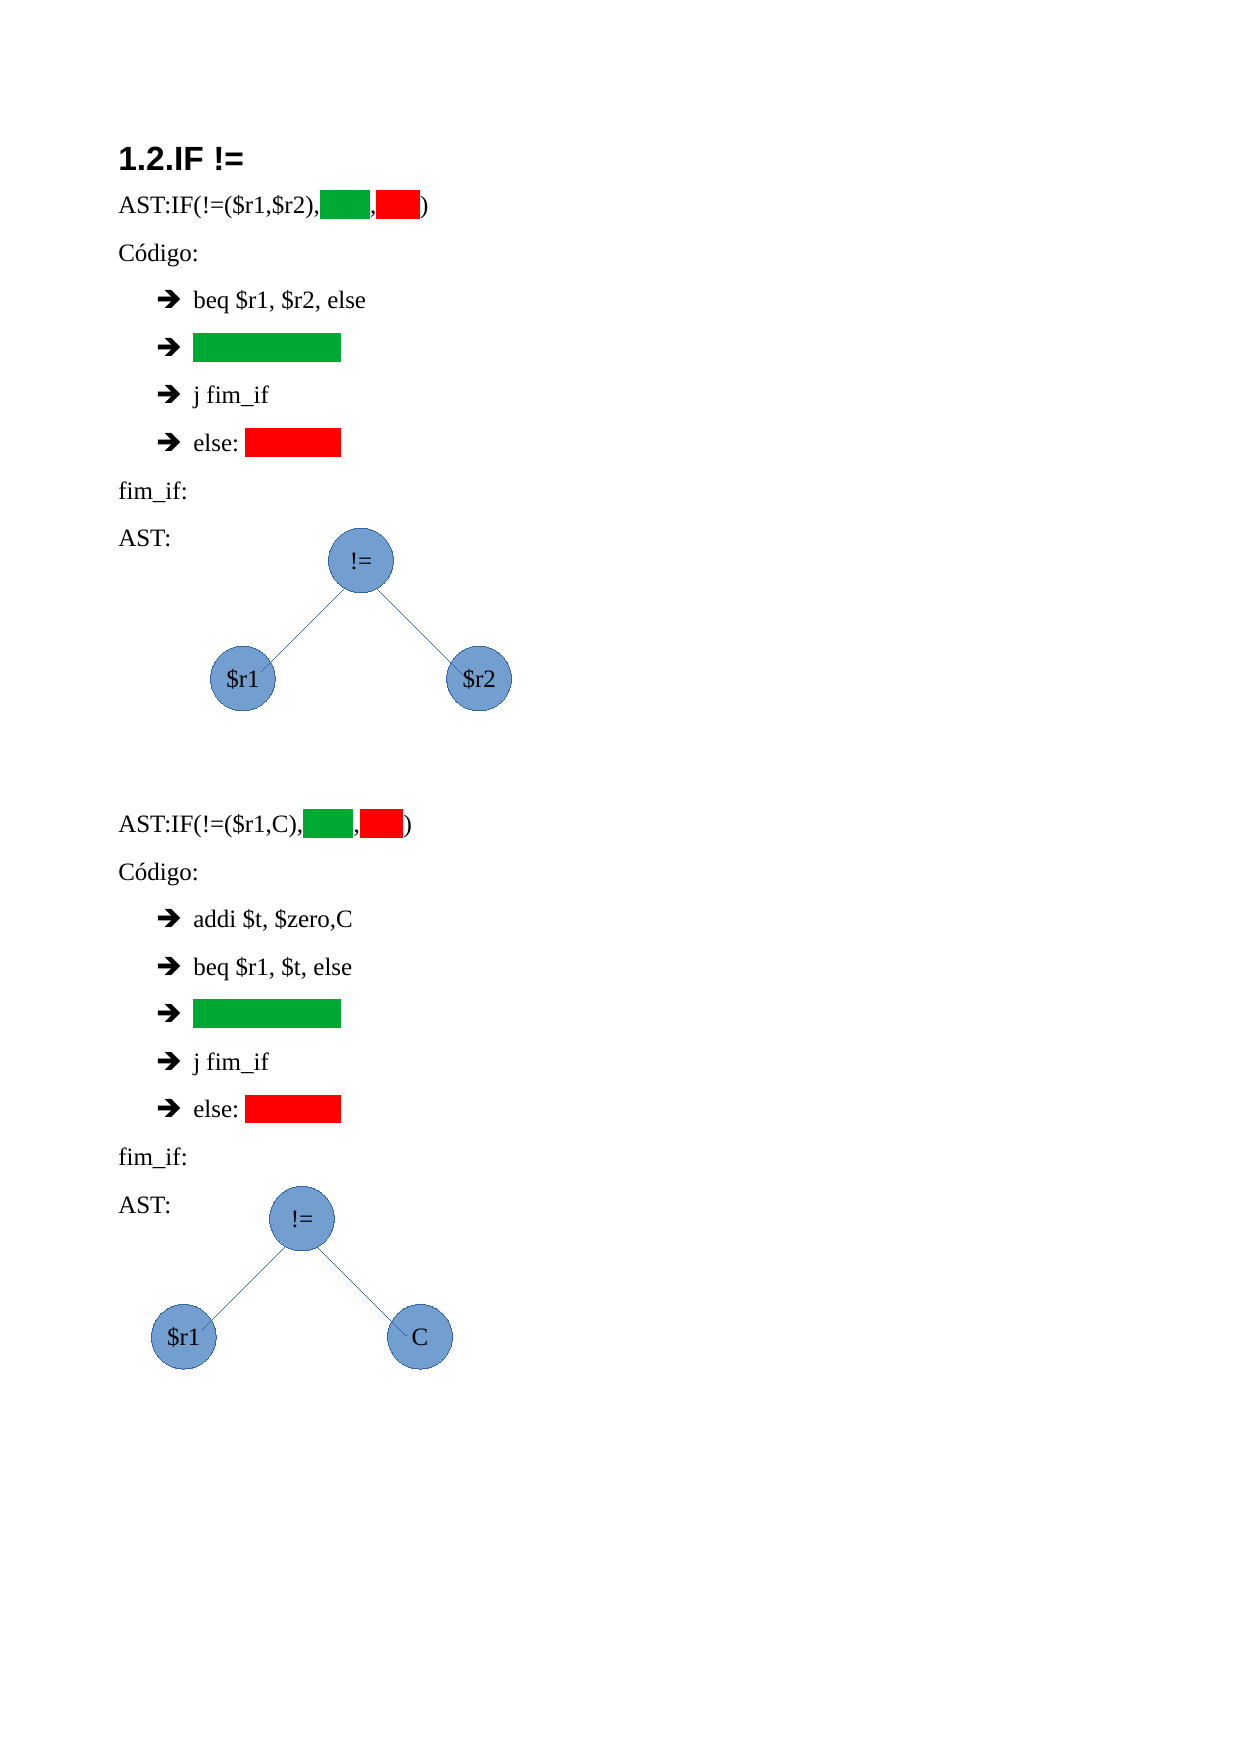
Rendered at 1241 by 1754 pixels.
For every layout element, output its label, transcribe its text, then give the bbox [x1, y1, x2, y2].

list else: [156, 428, 1122, 457]
text Código: [118, 238, 1122, 266]
subtitle 1.2.IF != [118, 139, 1122, 178]
text AST:IF(!=($r1,$r2), , ) [118, 190, 1122, 219]
text fim_if: [118, 476, 1122, 504]
text Código: [118, 857, 1122, 885]
list beq $r1, $t, else [156, 952, 1122, 981]
list j fim_if [156, 381, 1122, 409]
list addi $t, $zero,C [156, 904, 1122, 933]
list else: [156, 1094, 1122, 1123]
text fim_if: [118, 1142, 1122, 1171]
text AST:IF(!=($r1,C), , ) [118, 809, 1122, 838]
text AST: [118, 523, 1122, 552]
list j fim_if [156, 1047, 1122, 1076]
text [319, 1190, 1122, 1218]
list beq $r1, $r2, else [156, 285, 1122, 314]
text AST: [118, 1190, 285, 1218]
